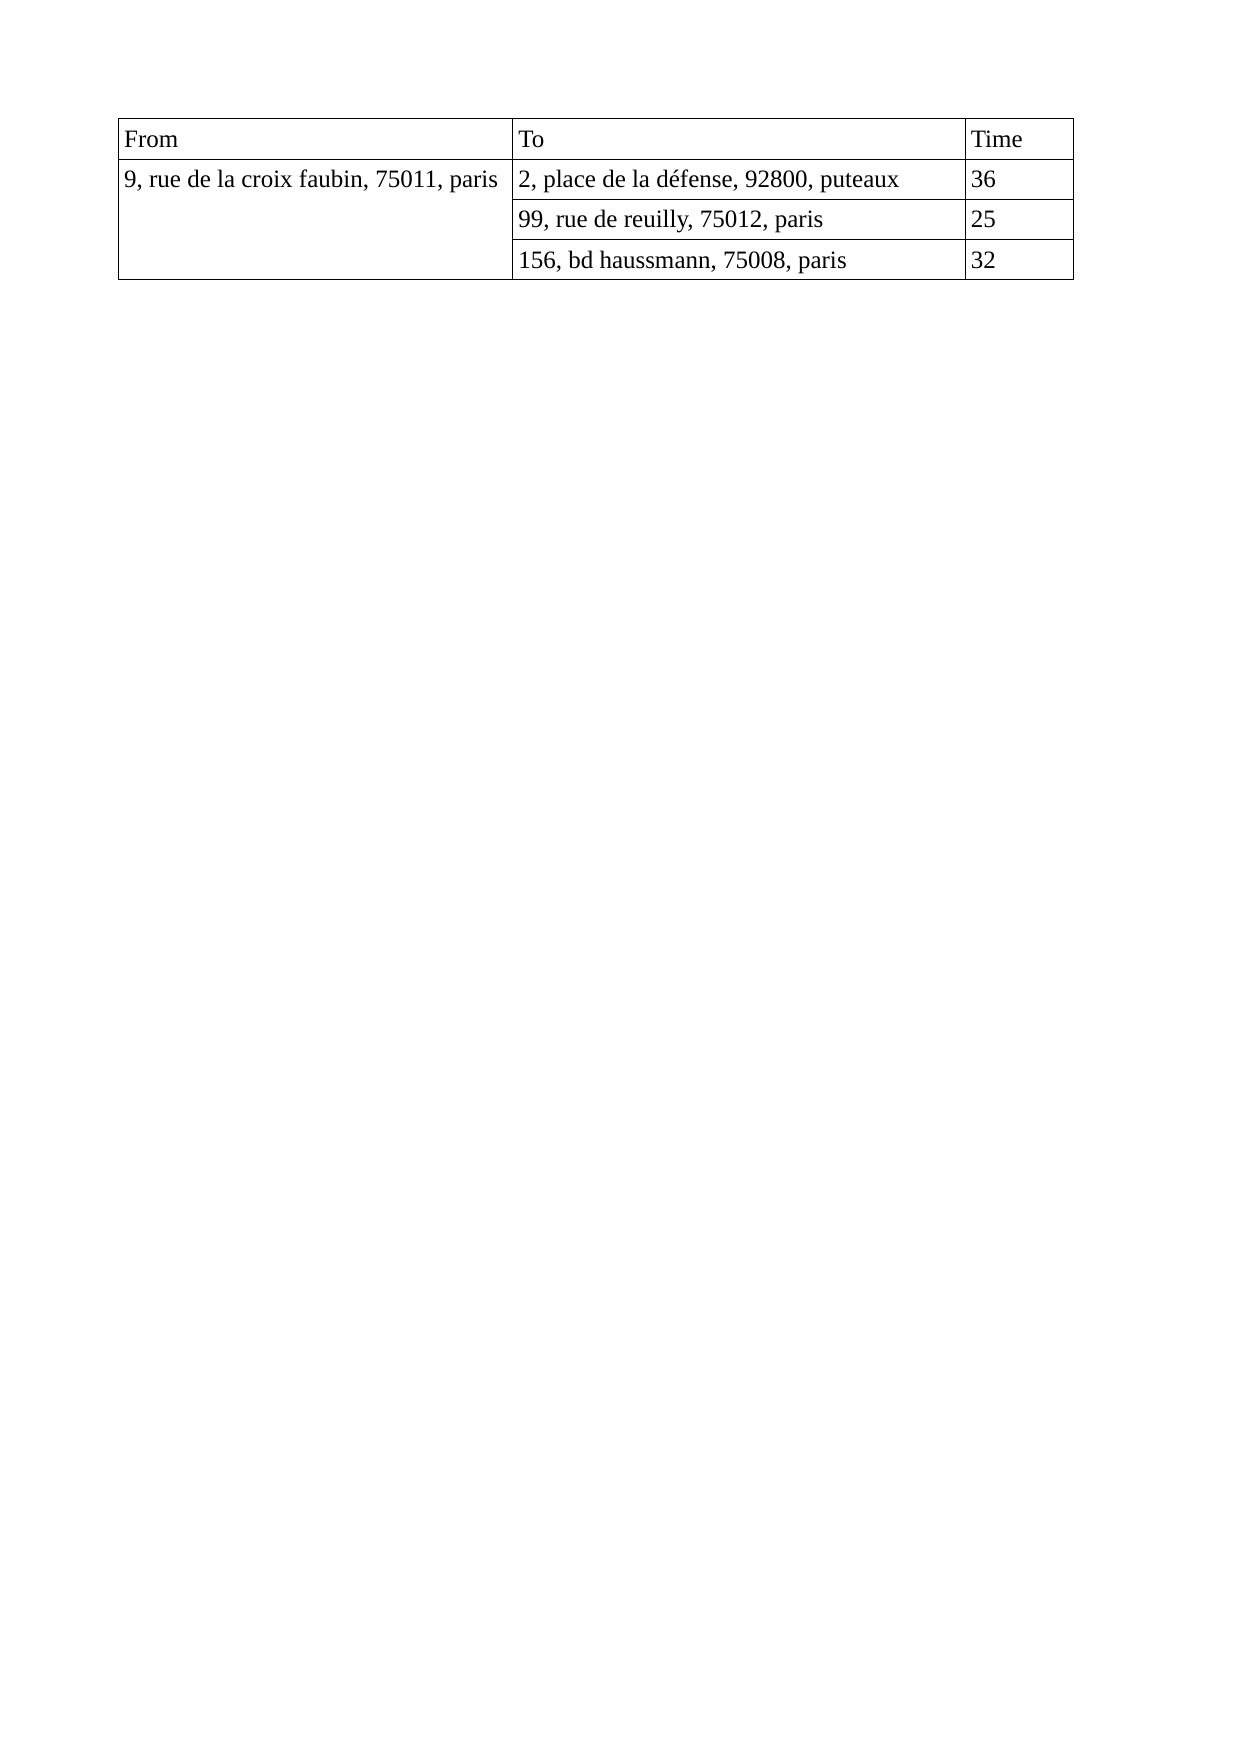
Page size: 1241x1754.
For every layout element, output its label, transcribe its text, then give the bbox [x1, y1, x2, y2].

table_cell 156, bd haussmann, 75008, paris [513, 240, 965, 279]
table_cell 36 [966, 160, 1073, 199]
table_cell 2, place de la défense, 92800, puteaux [513, 160, 965, 199]
table_header Time [966, 119, 1073, 158]
table_cell 32 [966, 240, 1073, 279]
table_cell 9, rue de la croix faubin, 75011, paris [119, 160, 512, 279]
table_cell 99, rue de reuilly, 75012, paris [513, 200, 965, 239]
table_header To [513, 119, 965, 158]
table_header From [119, 119, 512, 158]
table_cell 25 [966, 200, 1073, 239]
